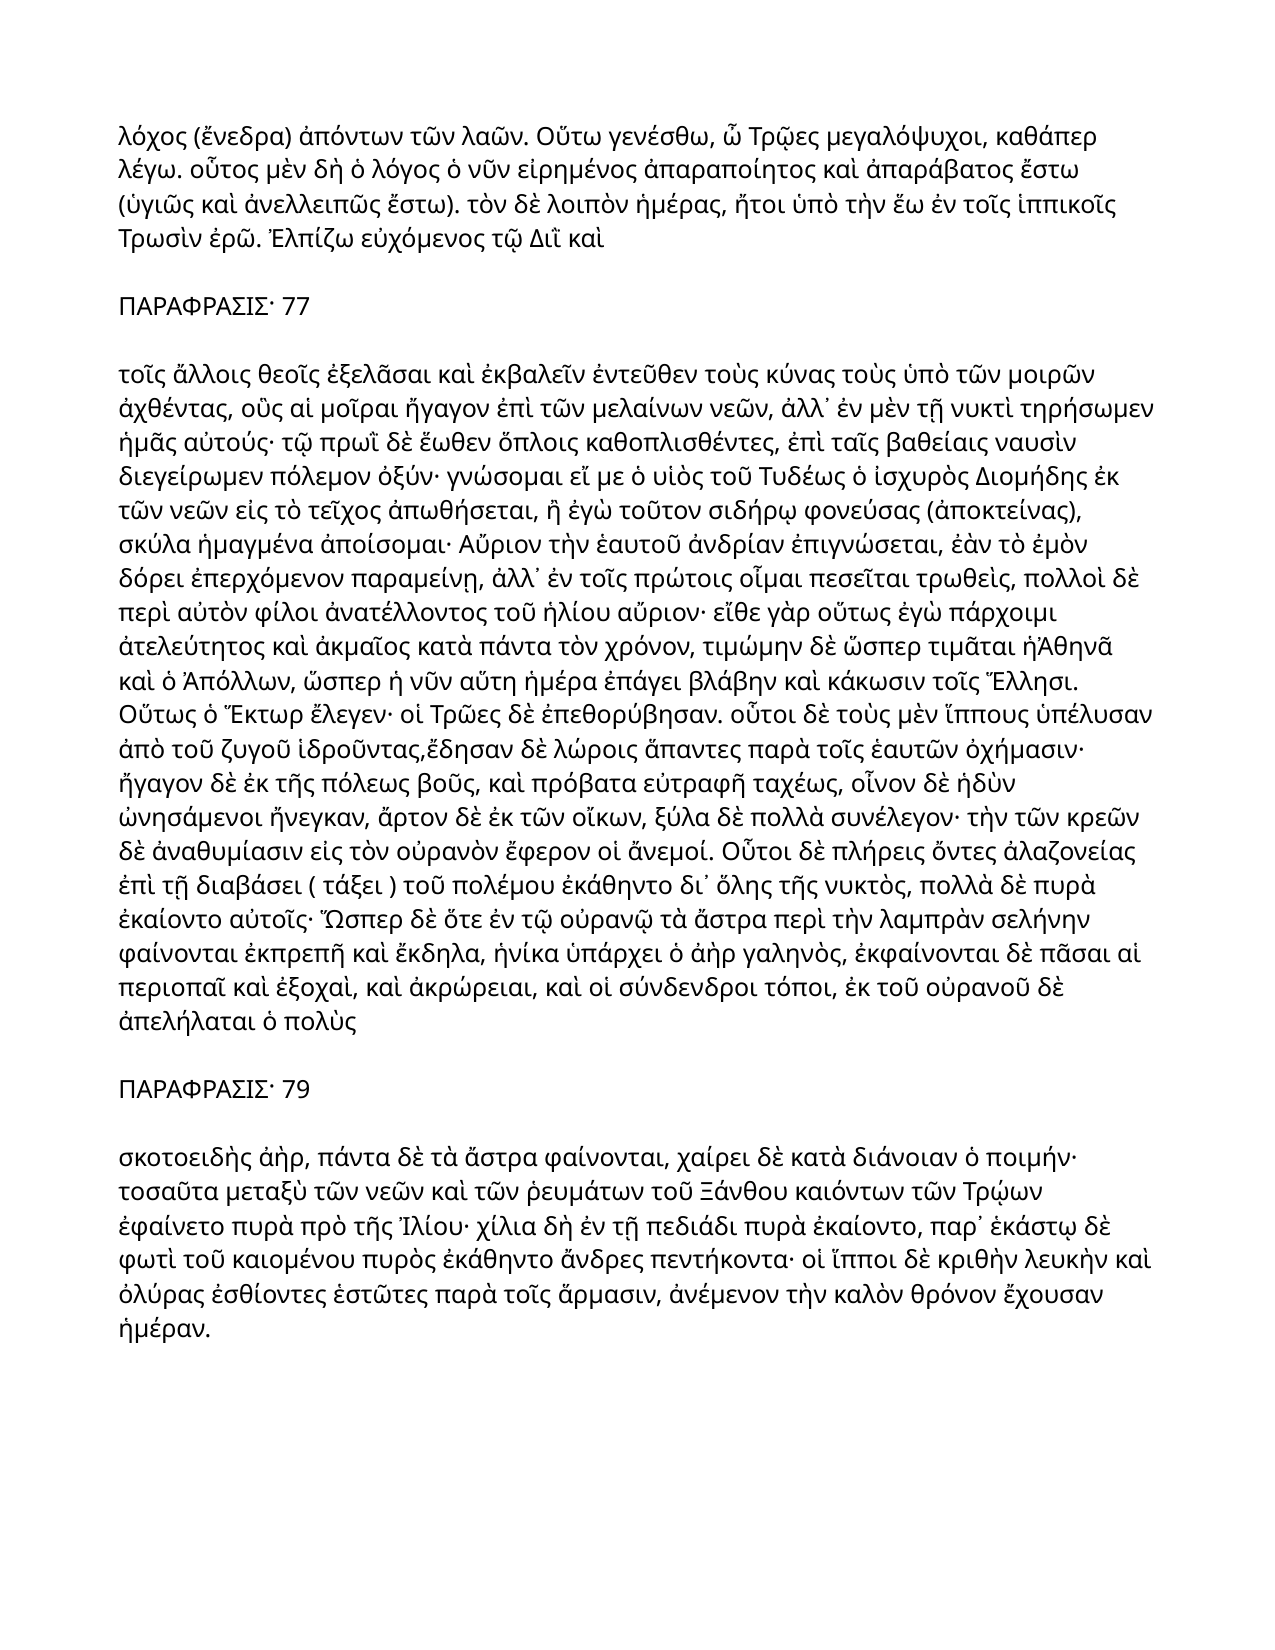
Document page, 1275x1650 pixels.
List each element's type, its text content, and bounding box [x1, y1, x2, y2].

text λόχος (ἔνεδρα) ἀπόντων τῶν λαῶν. Οὕτω γενέσθω, ὦ Τρῷες μεγαλόψυχοι, καθάπερ λέγω. οὗτος μὲν δὴ ὁ λόγος ὁ νῦν εἰρημένος ἀπαραποίητος καὶ ἀπαράβατος ἔστω (ὑγιῶς καὶ ἀνελλειπῶς ἔστω). τὸν δὲ λοιπὸν ἡμέρας, ἤτοι ὑπὸ τὴν ἕω ἐν τοῖς ἱππικοῖς Τρωσὶν ἐρῶ. Ἐλπίζω εὐχόμενος τῷ Διῒ καὶ [118, 118, 1157, 254]
text σκοτοειδὴς ἀὴρ, πάντα δὲ τὰ ἄστρα φαίνονται, χαίρει δὲ κατὰ διάνοιαν ὁ ποιμήν· τοσαῦτα μεταξὺ τῶν νεῶν καὶ τῶν ῥευμάτων τοῦ Ξάνθου καιόντων τῶν Τρῴων ἐφαίνετο πυρὰ πρὸ τῆς Ἰλίου· χίλια δὴ ἐν τῇ πεδιάδι πυρὰ ἐκαίοντο, παρ᾽ ἑκάστῳ δὲ φωτὶ τοῦ καιομένου πυρὸς ἐκάθηντο ἄνδρες πεντήκοντα· οἱ ἵπποι δὲ κριθὴν λευκὴν καὶ ὀλύρας ἐσθίοντες ἑστῶτες παρὰ τοῖς ἅρμασιν, ἀνέμενον τὴν καλὸν θρόνον ἔχουσαν ἡμέραν. [118, 1140, 1157, 1344]
text ΠΑΡΑΦΡΑΣΙΣ· 79 [118, 1072, 1157, 1106]
text τοῖς ἄλλοις θεοῖς ἐξελᾶσαι καὶ ἐκβαλεῖν ἐντεῦθεν τοὺς κύνας τοὺς ὑπὸ τῶν μοιρῶν ἀχθέντας, οὓς αἱ μοῖραι ἤγαγον ἐπὶ τῶν μελαίνων νεῶν, ἀλλ᾽ ἐν μὲν τῇ νυκτὶ τηρήσωμεν ἡμᾶς αὐτούς· τῷ πρωῒ δὲ ἕωθεν ὅπλοις καθοπλισθέντες, ἐπὶ ταῖς βαθείαις ναυσὶν διεγείρωμεν πόλεμον ὀξύν· γνώσομαι εἴ με ὁ υἱὸς τοῦ Τυδέως ὁ ἰσχυρὸς Διομήδης ἐκ τῶν νεῶν εἰς τὸ τεῖχος ἀπωθήσεται, ἢ ἐγὼ τοῦτον σιδήρῳ φονεύσας (ἀποκτείνας), σκύλα ἡμαγμένα ἀποίσομαι· Αὔριον τὴν ἑαυτοῦ ἀνδρίαν ἐπιγνώσεται, ἐὰν τὸ ἐμὸν δόρει ἐπερχόμενον παραμείνῃ, ἀλλ᾽ ἐν τοῖς πρώτοις οἶμαι πεσεῖται τρωθεὶς, πολλοὶ δὲ περὶ αὐτὸν φίλοι ἀνατέλλοντος τοῦ ἡλίου αὔριον· εἴθε γὰρ οὕτως ἐγὼ πάρχοιμι ἀτελεύτητος καὶ ἀκμαῖος κατὰ πάντα τὸν χρόνον, τιμώμην δὲ ὥσπερ τιμᾶται ἡἈθηνᾶ καὶ ὁ Ἀπόλλων, ὥσπερ ἡ νῦν αὕτη ἡμέρα ἐπάγει βλάβην καὶ κάκωσιν τοῖς Ἕλλησι. Οὕτως ὁ Ἕκτωρ ἔλεγεν· οἱ Τρῶες δὲ ἐπεθορύβησαν. οὗτοι δὲ τοὺς μὲν ἵππους ὑπέλυσαν ἀπὸ τοῦ ζυγοῦ ἱδροῦντας,ἔδησαν δὲ λώροις ἅπαντες παρὰ τοῖς ἑαυτῶν ὀχήμασιν· ἤγαγον δὲ ἐκ τῆς πόλεως βοῦς, καὶ πρόβατα εὐτραφῆ ταχέως, οἶνον δὲ ἡδὺν ὠνησάμενοι ἤνεγκαν, ἄρτον δὲ ἐκ τῶν οἴκων, ξύλα δὲ πολλὰ συνέλεγον· τὴν τῶν κρεῶν δὲ ἀναθυμίασιν εἰς τὸν οὐρανὸν ἔφερον οἱ ἄνεμοί. Οὗτοι δὲ πλήρεις ὄντες ἀλαζονείας ἐπὶ τῇ διαβάσει ( τάξει ) τοῦ πολέμου ἐκάθηντο δι᾽ ὅλης τῆς νυκτὸς, πολλὰ δὲ πυρὰ ἐκαίοντο αὐτοῖς· Ὥσπερ δὲ ὅτε ἐν τῷ οὐρανῷ τὰ ἄστρα περὶ τὴν λαμπρὰν σελήνην φαίνονται ἐκπρεπῆ καὶ ἔκδηλα, ἡνίκα ὑπάρχει ὁ ἀὴρ γαληνὸς, ἐκφαίνονται δὲ πᾶσαι αἱ περιοπαῖ καὶ ἐξοχαὶ, καὶ ἀκρώρειαι, καὶ οἱ σύνδενδροι τόποι, ἐκ τοῦ οὐρανοῦ δὲ ἀπελήλαται ὁ πολὺς [118, 357, 1157, 1038]
text ΠΑΡΑΦΡΑΣΙΣ· 77 [118, 288, 1157, 322]
